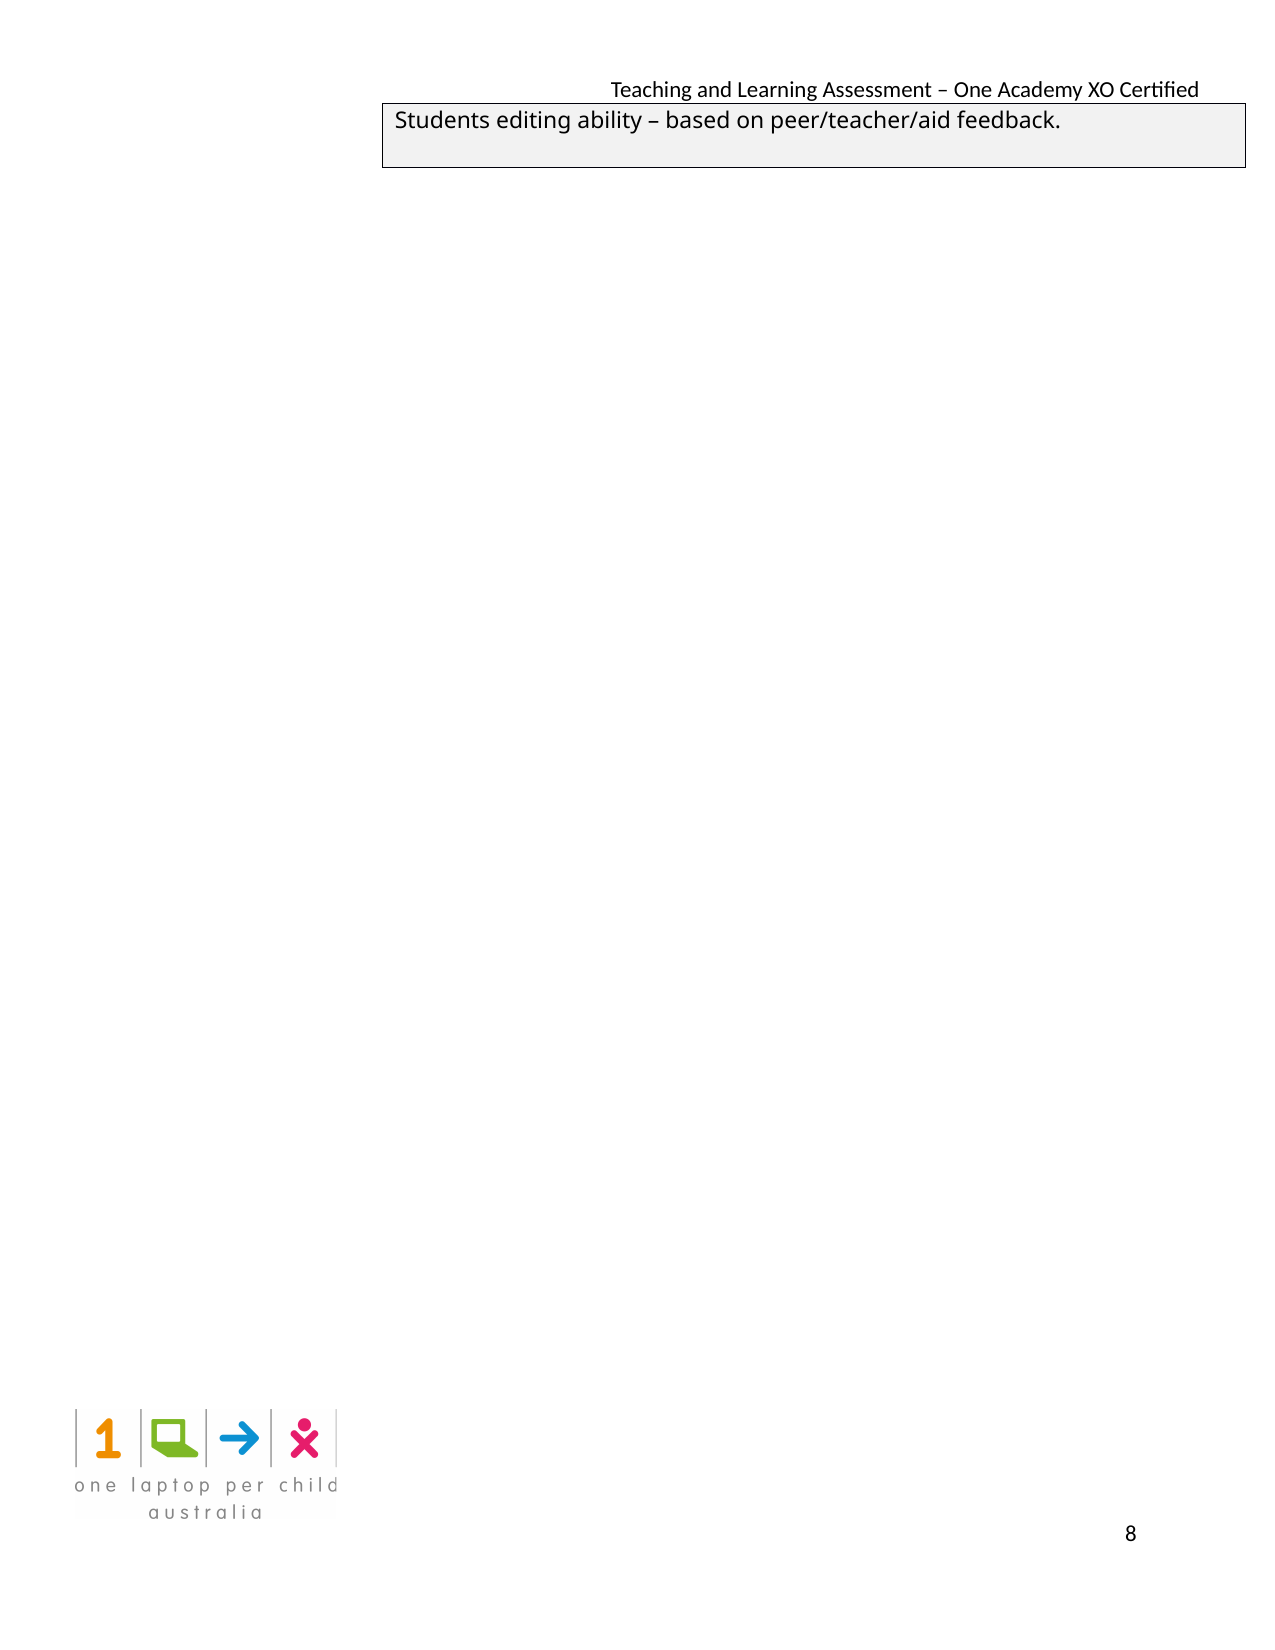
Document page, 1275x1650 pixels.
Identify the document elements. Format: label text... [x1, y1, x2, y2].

picture [75, 1409, 337, 1519]
table_cell [63, 103, 382, 167]
table_cell Students editing ability – based on peer/teacher/aid feedback. [383, 104, 1245, 167]
